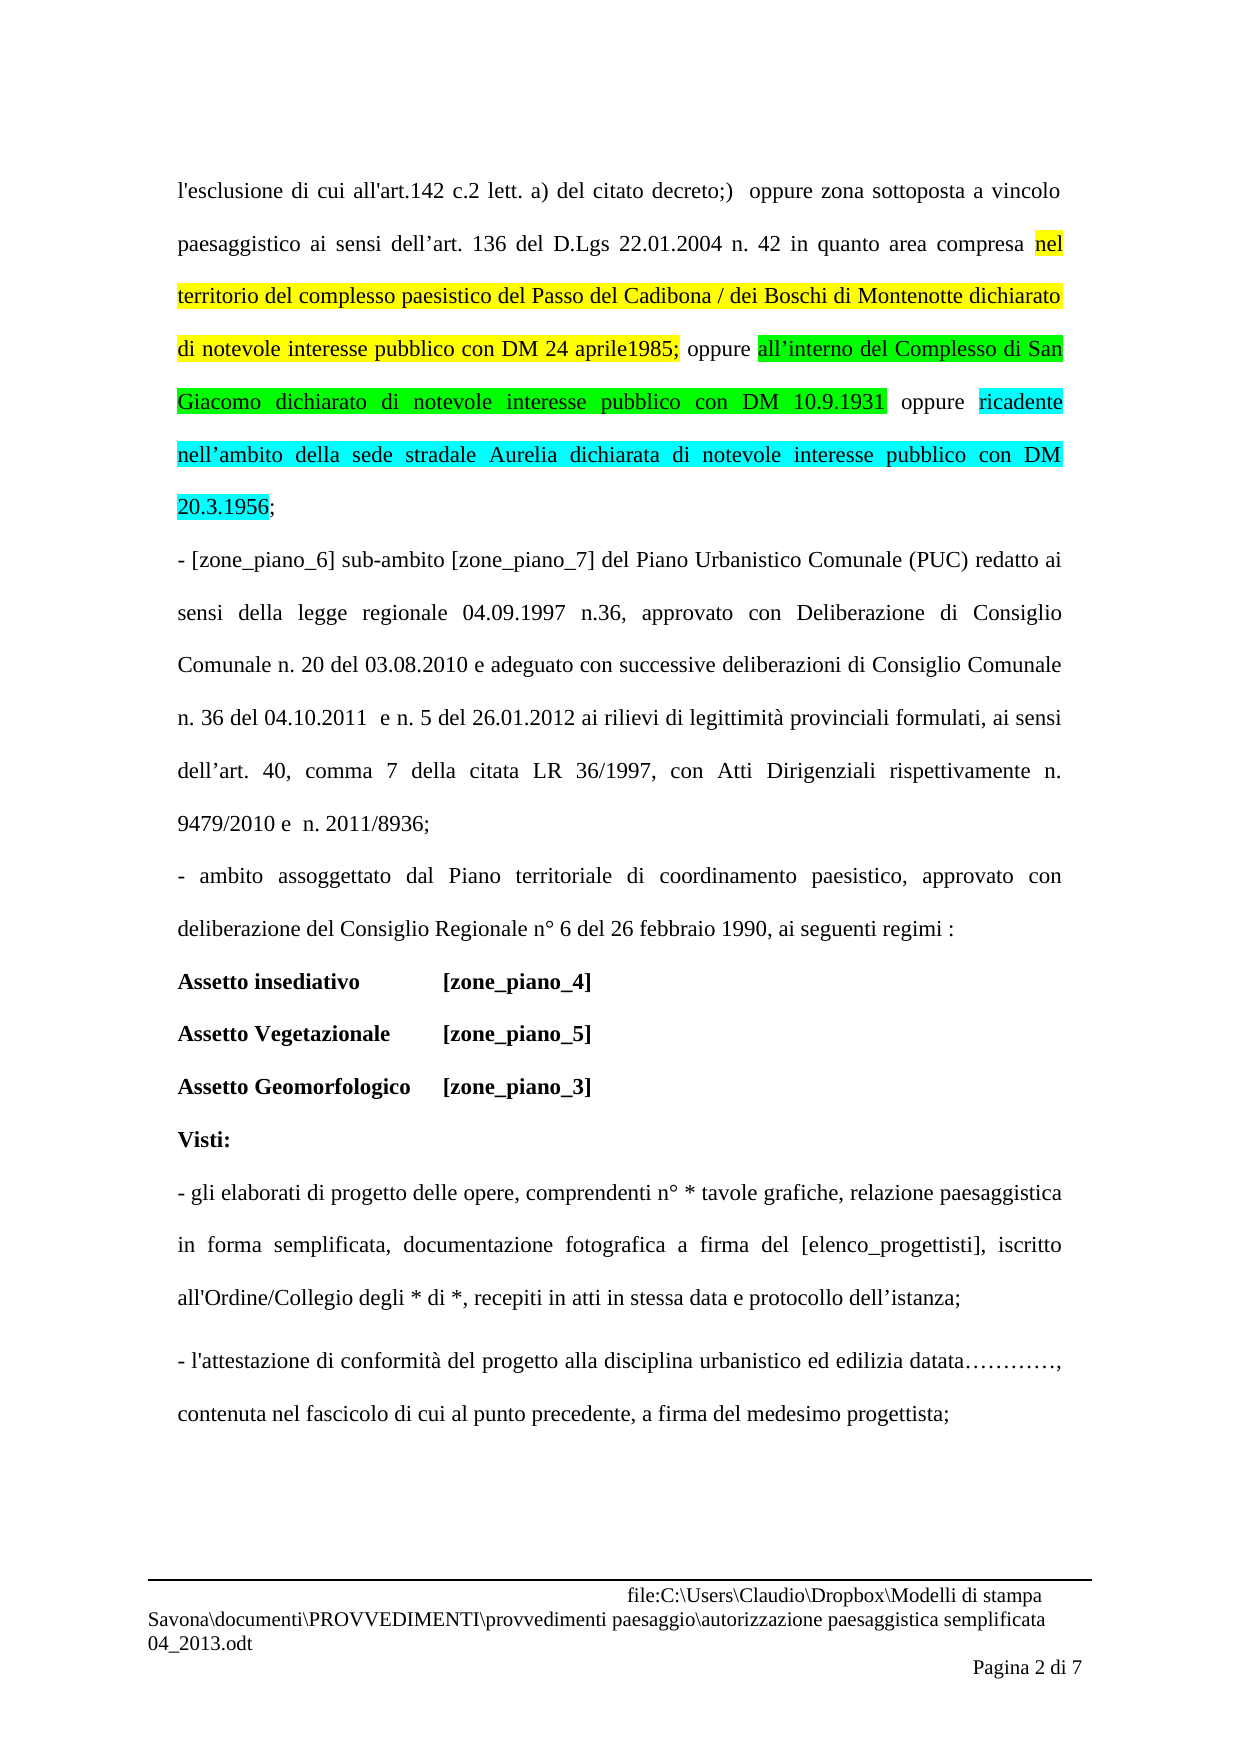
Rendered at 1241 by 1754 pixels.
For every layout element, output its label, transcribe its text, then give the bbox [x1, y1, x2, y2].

text Assetto Vegetazionale [zone_piano_5] [177, 1021, 1063, 1047]
text Visti: [177, 1126, 1063, 1152]
text - gli elaborati di progetto delle opere, comprendenti n° * tavole grafiche, relazione paesaggistica in forma semplificata, documentazione fotografica a firma del [elenco_progettisti], iscritto all'Ordine/Collegio degli * di *, recepiti in atti in stessa data e protocollo dell’istanza; [177, 1179, 1063, 1310]
text l'esclusione di cui all'art.142 c.2 lett. a) del citato decreto;) oppure zona sottoposta a vincolo paesaggistico ai sensi dell’art. 136 del D.Lgs 22.01.2004 n. 42 in quanto area compresa nel territorio del complesso paesistico del Passo del Cadibona / dei Boschi di Montenotte dichiarato di notevole interesse pubblico con DM 24 aprile1985; oppure all’interno del Complesso di San Giacomo dichiarato di notevole interesse pubblico con DM 10.9.1931 oppure ricadente nell’ambito della sede stradale Aurelia dichiarata di notevole interesse pubblico con DM 20.3.1956; [177, 177, 1063, 520]
text - ambito assoggettato dal Piano territoriale di coordinamento paesistico, approvato con deliberazione del Consiglio Regionale n° 6 del 26 febbraio 1990, ai seguenti regimi : [177, 862, 1063, 941]
text - [zone_piano_6] sub-ambito [zone_piano_7] del Piano Urbanistico Comunale (PUC) redatto ai sensi della legge regionale 04.09.1997 n.36, approvato con Deliberazione di Consiglio Comunale n. 20 del 03.08.2010 e adeguato con successive deliberazioni di Consiglio Comunale n. 36 del 04.10.2011 e n. 5 del 26.01.2012 ai rilievi di legittimità provinciali formulati, ai sensi dell’art. 40, comma 7 della citata LR 36/1997, con Atti Dirigenziali rispettivamente n. 9479/2010 e n. 2011/8936; [177, 546, 1063, 836]
text - l'attestazione di conformità del progetto alla disciplina urbanistico ed edilizia datata…………, contenuta nel fascicolo di cui al punto precedente, a firma del medesimo progettista; [177, 1347, 1063, 1426]
text Assetto insediativo [zone_piano_4] [177, 968, 1063, 994]
text Assetto Geomorfologico [zone_piano_3] [177, 1073, 1063, 1099]
